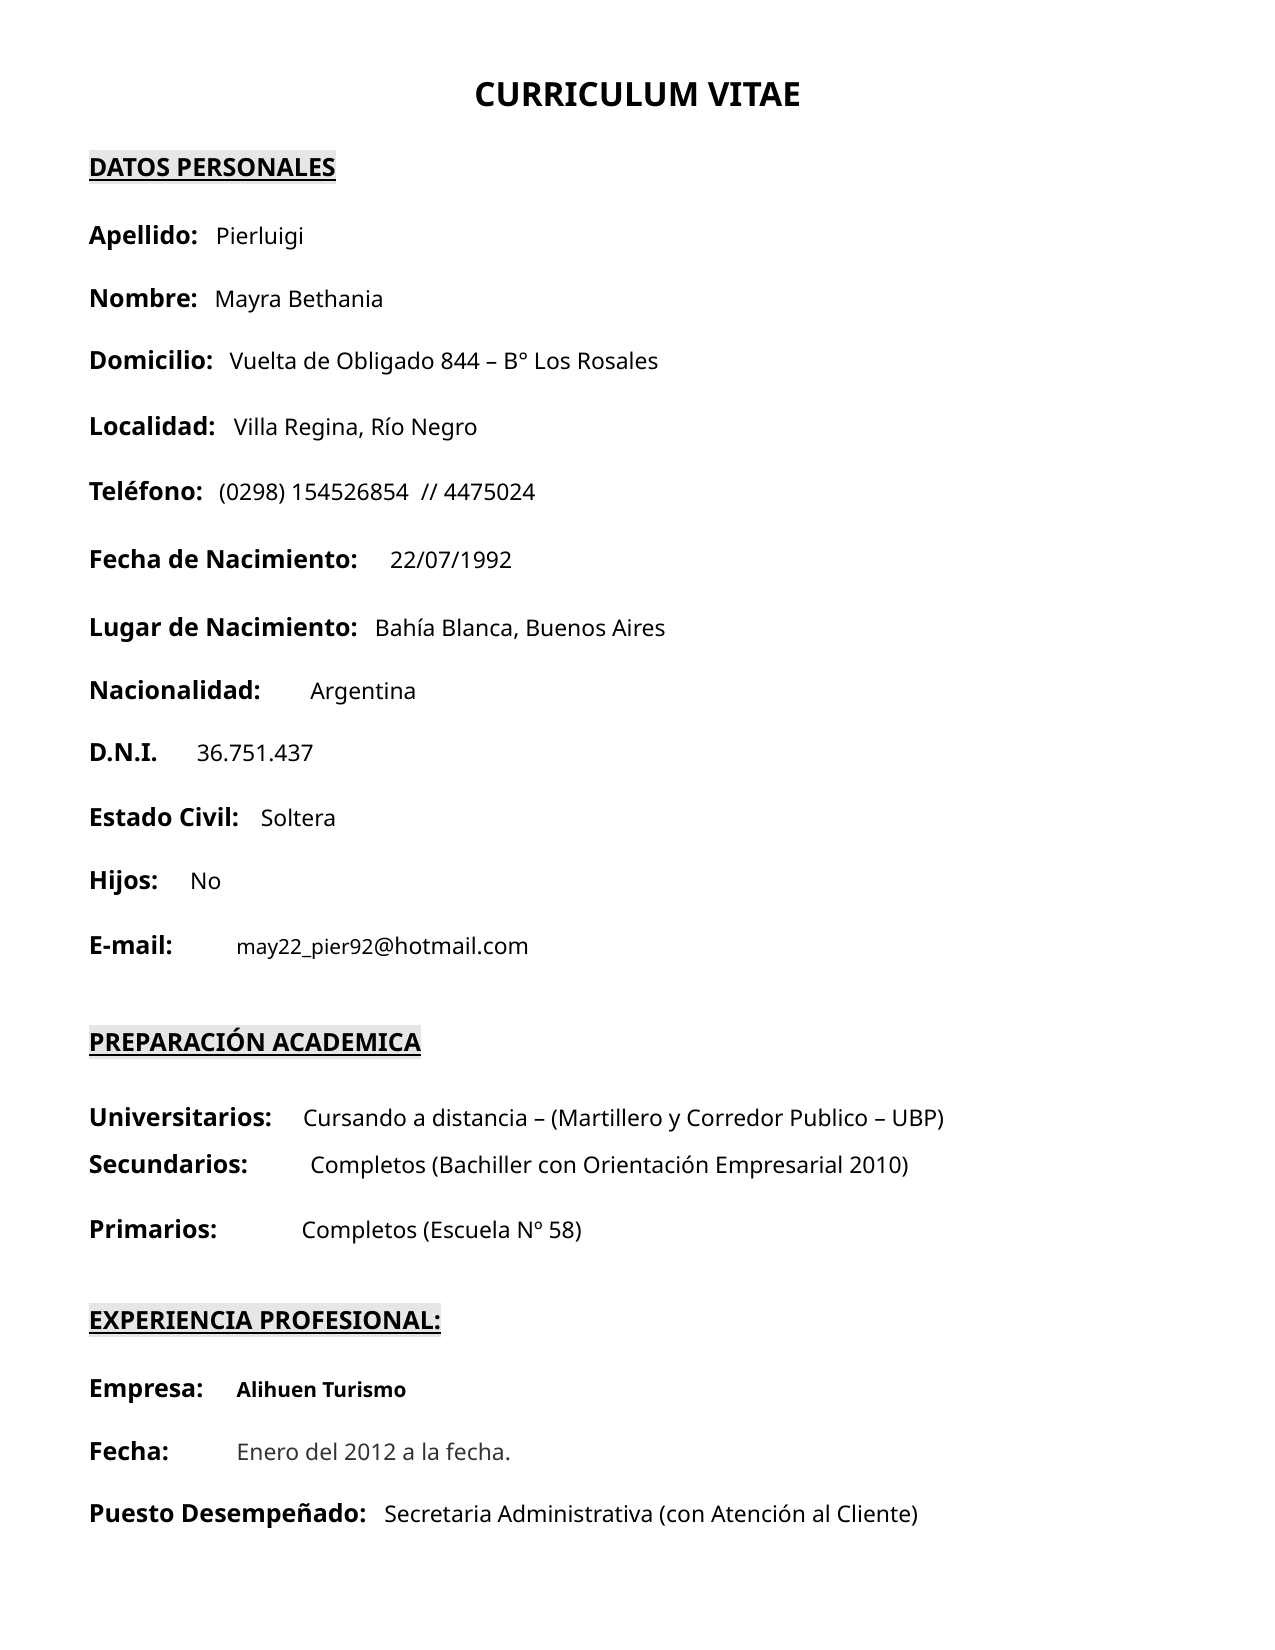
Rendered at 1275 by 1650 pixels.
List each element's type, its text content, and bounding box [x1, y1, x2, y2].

text Fecha de Nacimiento: 22/07/1992 [89, 542, 1186, 576]
text Secundarios: Completos (Bachiller con Orientación Empresarial 2010) [89, 1147, 1186, 1181]
title CURRICULUM VITAE [89, 70, 1186, 116]
text Localidad: Villa Regina, Río Negro [89, 408, 1186, 442]
text Domicilio: Vuelta de Obligado 844 – B° Los Rosales [89, 343, 1186, 377]
subtitle Empresa: Alihuen Turismo [89, 1371, 1186, 1405]
text Teléfono: (0298) 154526854 // 4475024 [89, 473, 1186, 508]
text E-mail: may22_pier92@hotmail.com [89, 928, 1186, 962]
subtitle PREPARACIÓN ACADEMICA [89, 1025, 1186, 1059]
text Puesto Desempeñado: Secretaria Administrativa (con Atención al Cliente) [89, 1496, 1186, 1530]
text Lugar de Nacimiento: Bahía Blanca, Buenos Aires [89, 610, 1186, 644]
text Universitarios: Cursando a distancia – (Martillero y Corredor Publico – UBP) [89, 1100, 1186, 1134]
text Nacionalidad: Argentina [89, 672, 1186, 706]
subtitle EXPERIENCIA PROFESIONAL: [89, 1303, 1186, 1337]
subtitle DATOS PERSONALES [89, 150, 1186, 184]
text D.N.I. 36.751.437 [89, 735, 1186, 769]
text Nombre: Mayra Bethania [89, 280, 1186, 314]
text Fecha: Enero del 2012 a la fecha. [89, 1433, 1186, 1468]
text Apellido: Pierluigi [89, 218, 1186, 252]
text Estado Civil: Soltera [89, 800, 1186, 834]
text Primarios: Completos (Escuela Nº 58) [89, 1212, 1186, 1246]
text Hijos: No [89, 863, 1186, 897]
